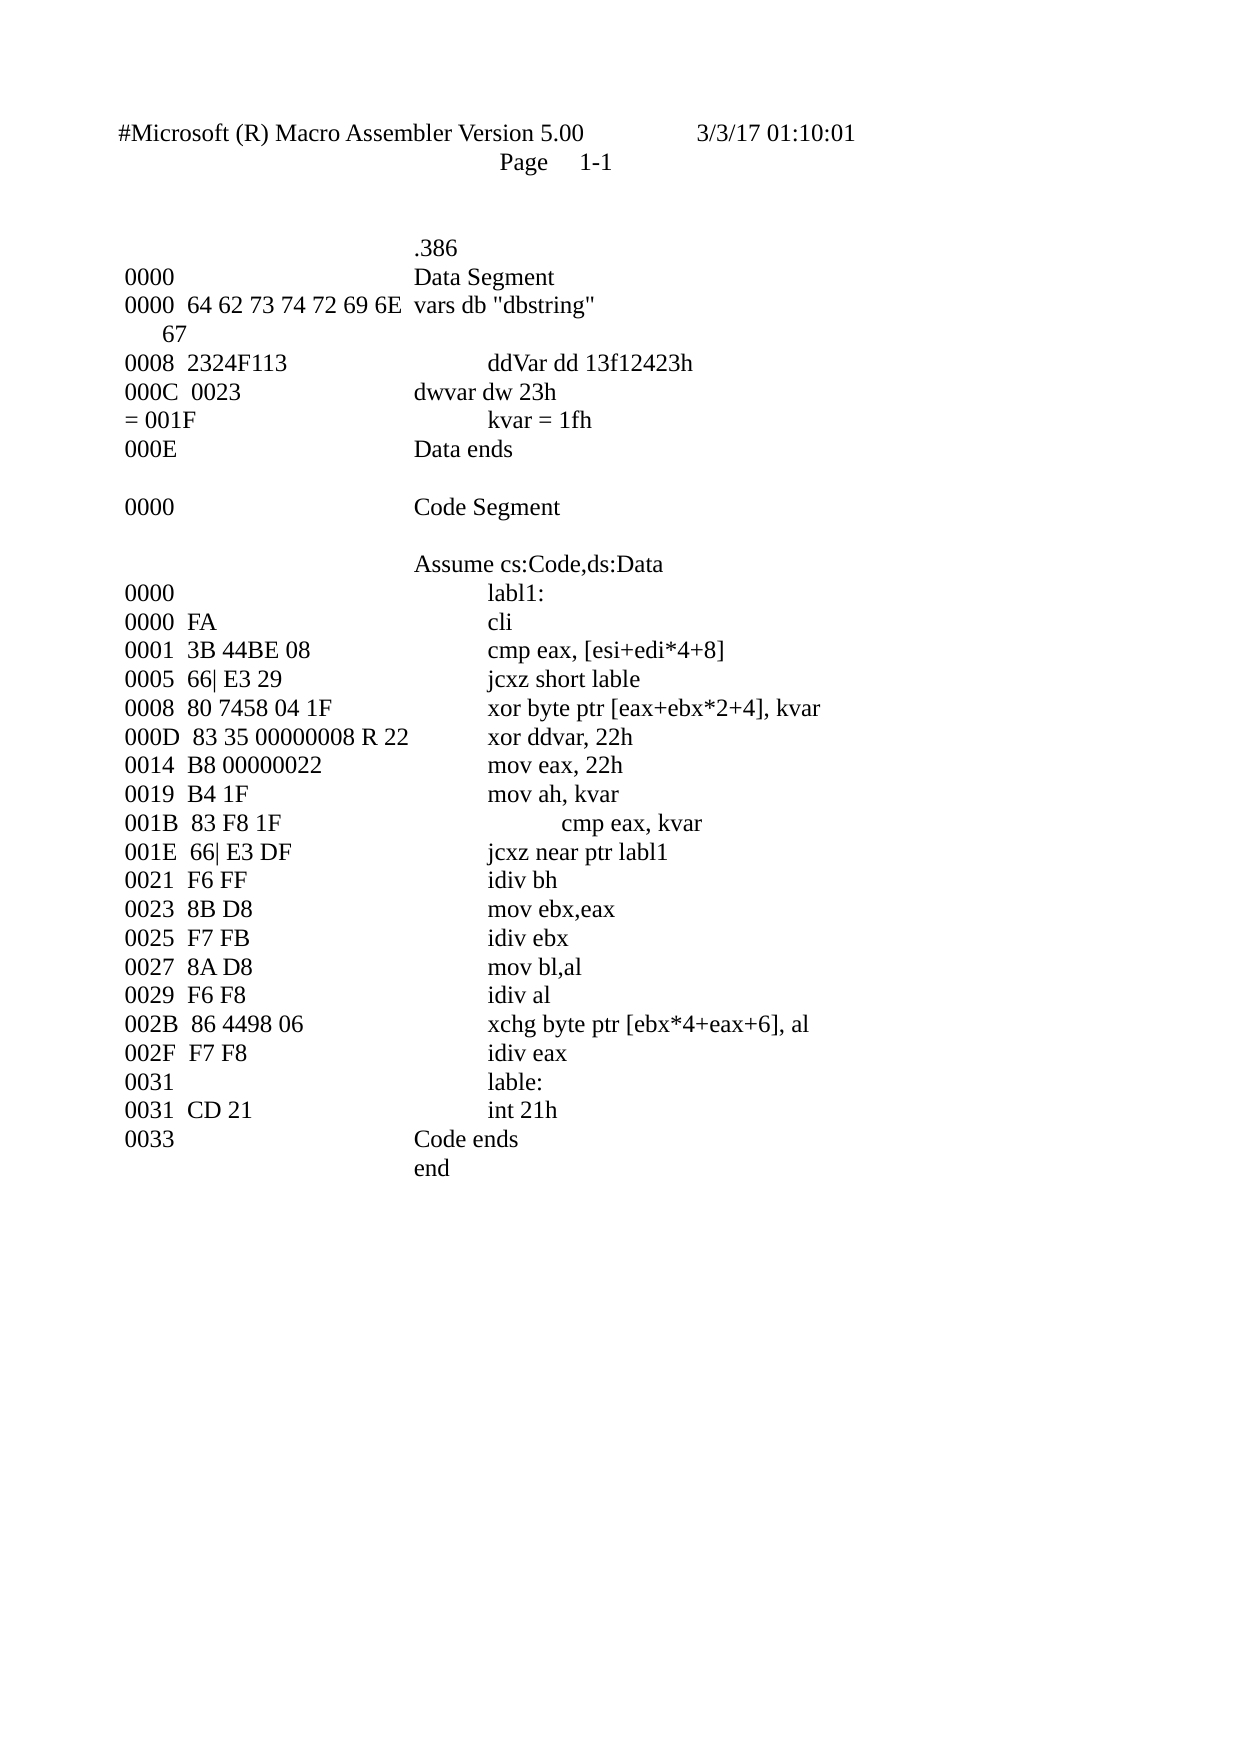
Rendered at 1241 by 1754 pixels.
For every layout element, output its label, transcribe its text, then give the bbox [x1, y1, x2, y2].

text 0000 64 62 73 74 72 69 6E vars db "dbstring" [118, 291, 1122, 319]
text 001E 66| E3 DF jcxz near ptr labl1 [118, 837, 1122, 866]
text 0005 66| E3 29 jcxz short lable [118, 664, 1122, 693]
text end [118, 1153, 1122, 1182]
text 0000 Data Segment [118, 262, 1122, 291]
text 002F F7 F8 idiv eax [118, 1038, 1122, 1067]
text = 001F kvar = 1fh [118, 406, 1122, 434]
text Page 1-1 [118, 147, 1122, 176]
text 001B 83 F8 1F cmp eax, kvar [118, 808, 1122, 837]
text 0000 FA cli [118, 607, 1122, 636]
text 0029 F6 F8 idiv al [118, 981, 1122, 1009]
text 0023 8B D8 mov ebx,eax [118, 894, 1122, 923]
text 0021 F6 FF idiv bh [118, 866, 1122, 894]
text 0031 lable: [118, 1067, 1122, 1096]
text #Microsoft (R) Macro Assembler Version 5.00 3/3/17 01:10:01 [118, 118, 1122, 147]
text 0027 8A D8 mov bl,al [118, 952, 1122, 981]
text 0008 80 7458 04 1F xor byte ptr [eax+ebx*2+4], kvar [118, 693, 1122, 722]
text 002B 86 4498 06 xchg byte ptr [ebx*4+eax+6], al [118, 1009, 1122, 1038]
text 0033 Code ends [118, 1124, 1122, 1153]
text 67 [118, 319, 1122, 348]
text .386 [118, 233, 1122, 262]
text 0001 3B 44BE 08 cmp eax, [esi+edi*4+8] [118, 636, 1122, 664]
text 0014 B8 00000022 mov eax, 22h [118, 751, 1122, 779]
text 0019 B4 1F mov ah, kvar [118, 779, 1122, 808]
text 0025 F7 FB idiv ebx [118, 923, 1122, 952]
text 0008 2324F113 ddVar dd 13f12423h [118, 348, 1122, 377]
text 0031 CD 21 int 21h [118, 1096, 1122, 1124]
text 000C 0023 dwvar dw 23h [118, 377, 1122, 406]
text 0000 Code Segment [118, 492, 1122, 521]
text 000E Data ends [118, 434, 1122, 463]
text 0000 labl1: [118, 578, 1122, 607]
text Assume cs:Code,ds:Data [118, 549, 1122, 578]
text 000D 83 35 00000008 R 22 xor ddvar, 22h [118, 722, 1122, 751]
